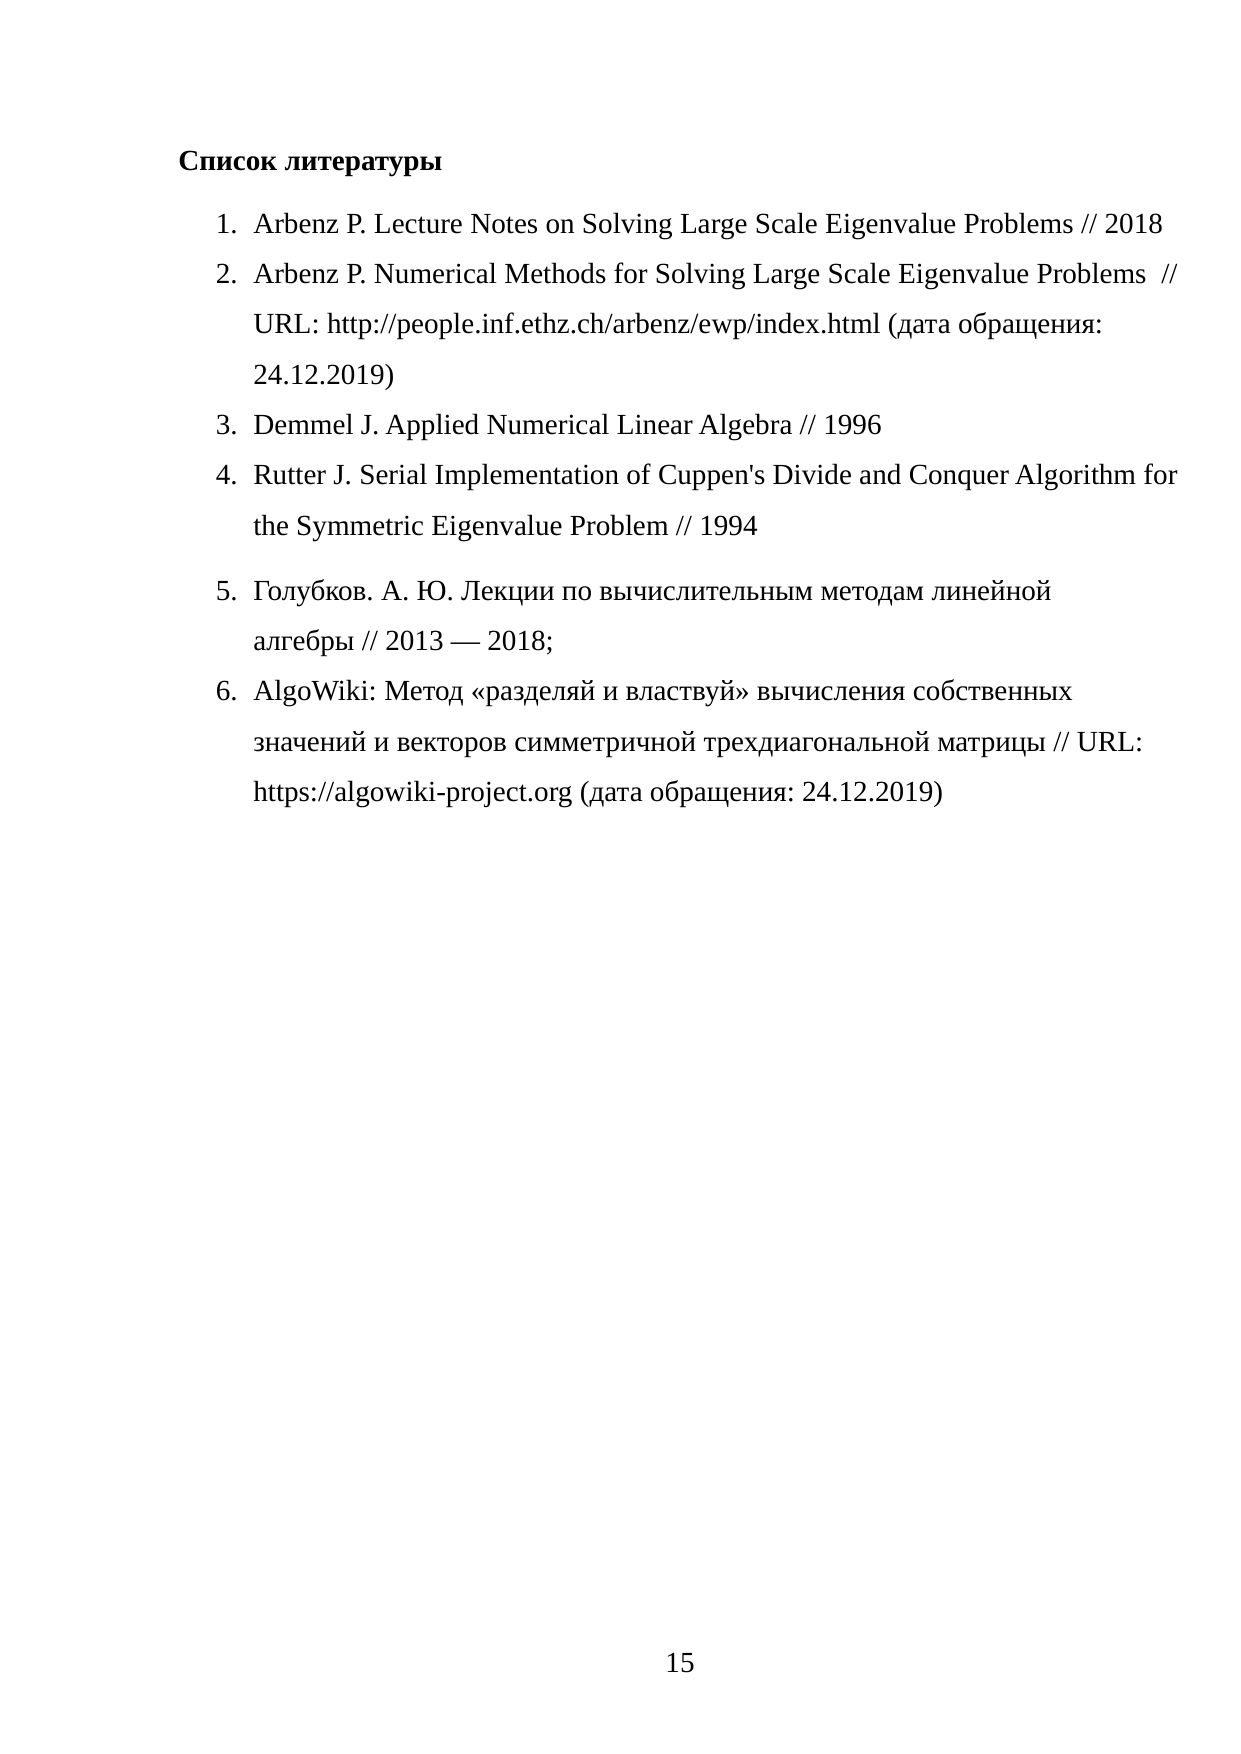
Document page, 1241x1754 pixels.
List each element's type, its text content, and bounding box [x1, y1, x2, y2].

list Arbenz P. Lecture Notes on Solving Large Scale Eigenvalue Problems // 2018 [216, 206, 1181, 239]
list Arbenz P. Numerical Methods for Solving Large Scale Eigenvalue Problems // URL: http://people.inf.ethz.ch/arbenz/ewp/index.html (дата обращения: 24.12.2019) [216, 256, 1181, 390]
list Голубков. А. Ю. Лекции по вычислительным методам линейной алгебры // 2013 — 2018; [216, 573, 1181, 657]
list Rutter J. Serial Implementation of Cuppen's Divide and Conquer Algorithm for the Symmetric Eigenvalue Problem // 1994 [216, 457, 1181, 541]
list AlgoWiki: Метод «разделяй и властвуй» вычисления собственных значений и векторов симметричной трехдиагональной матрицы // URL: https://algowiki-project.org (дата обращения: 24.12.2019) [216, 673, 1181, 807]
list Demmel J. Applied Numerical Linear Algebra // 1996 [216, 407, 1181, 441]
subtitle Список литературы [178, 143, 1181, 177]
